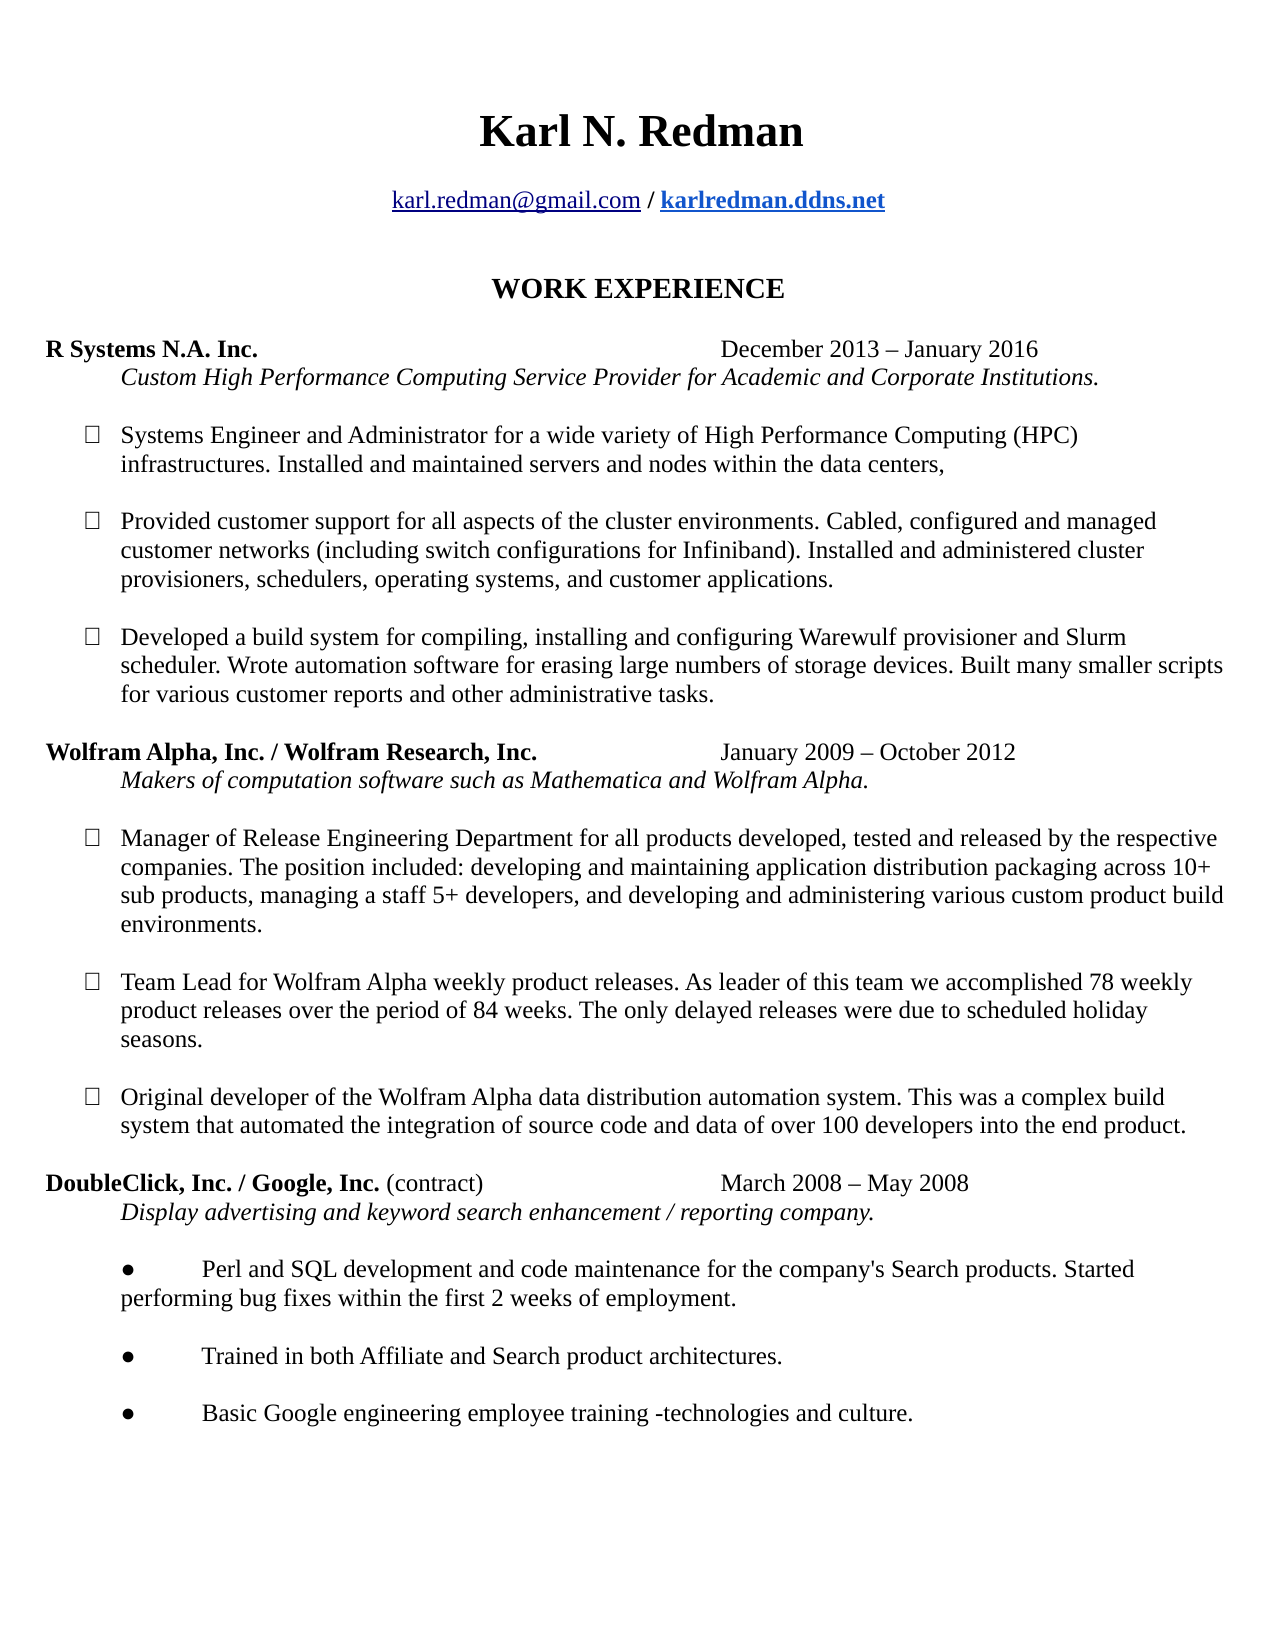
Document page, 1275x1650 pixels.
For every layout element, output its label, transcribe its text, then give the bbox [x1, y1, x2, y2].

text WORK EXPERIENCE [45, 271, 1231, 305]
text Custom High Performance Computing Service Provider for Academic and Corporate Institutions. [45, 362, 1231, 391]
text Karl N. Redman [45, 104, 1231, 156]
list Basic Google engineering employee training -technologies and culture. [120, 1398, 1231, 1427]
text R Systems N.A. Inc. December 2013 – January 2016 [45, 334, 1231, 362]
text karl.redman@gmail.com / karlredman.ddns.net [45, 185, 1231, 214]
list Developed a build system for compiling, installing and configuring Warewulf provisioner and Slurm scheduler. Wrote automation software for erasing large numbers of storage devices. Built many smaller scripts for various customer reports and other administrative tasks. [83, 621, 1231, 708]
list Provided customer support for all aspects of the cluster environments. Cabled, configured and managed customer networks (including switch configurations for Infiniband). Installed and administered cluster provisioners, schedulers, operating systems, and customer applications. [83, 506, 1231, 593]
text Wolfram Alpha, Inc. / Wolfram Research, Inc. January 2009 – October 2012 [45, 737, 1231, 765]
list Manager of Release Engineering Department for all products developed, tested and released by the respective companies. The position included: developing and maintaining application distribution packaging across 10+ sub products, managing a staff 5+ developers, and developing and administering various custom product build environments. [83, 823, 1231, 938]
list Trained in both Affiliate and Search product architectures. [120, 1341, 1231, 1369]
list Perl and SQL development and code maintenance for the company's Search products. Started performing bug fixes within the first 2 weeks of employment. [120, 1254, 1231, 1312]
text DoubleClick, Inc. / Google, Inc. (contract) March 2008 – May 2008 [45, 1168, 1231, 1197]
text Makers of computation software such as Mathematica and Wolfram Alpha. [45, 765, 1231, 794]
list Original developer of the Wolfram Alpha data distribution automation system. This was a complex build system that automated the integration of source code and data of over 100 developers into the end product. [83, 1082, 1231, 1139]
list Systems Engineer and Administrator for a wide variety of High Performance Computing (HPC) infrastructures. Installed and maintained servers and nodes within the data centers, [83, 420, 1231, 478]
list Team Lead for Wolfram Alpha weekly product releases. As leader of this team we accomplished 78 weekly product releases over the period of 84 weeks. The only delayed releases were due to scheduled holiday seasons. [83, 967, 1231, 1053]
text Display advertising and keyword search enhancement / reporting company. [45, 1197, 1231, 1226]
